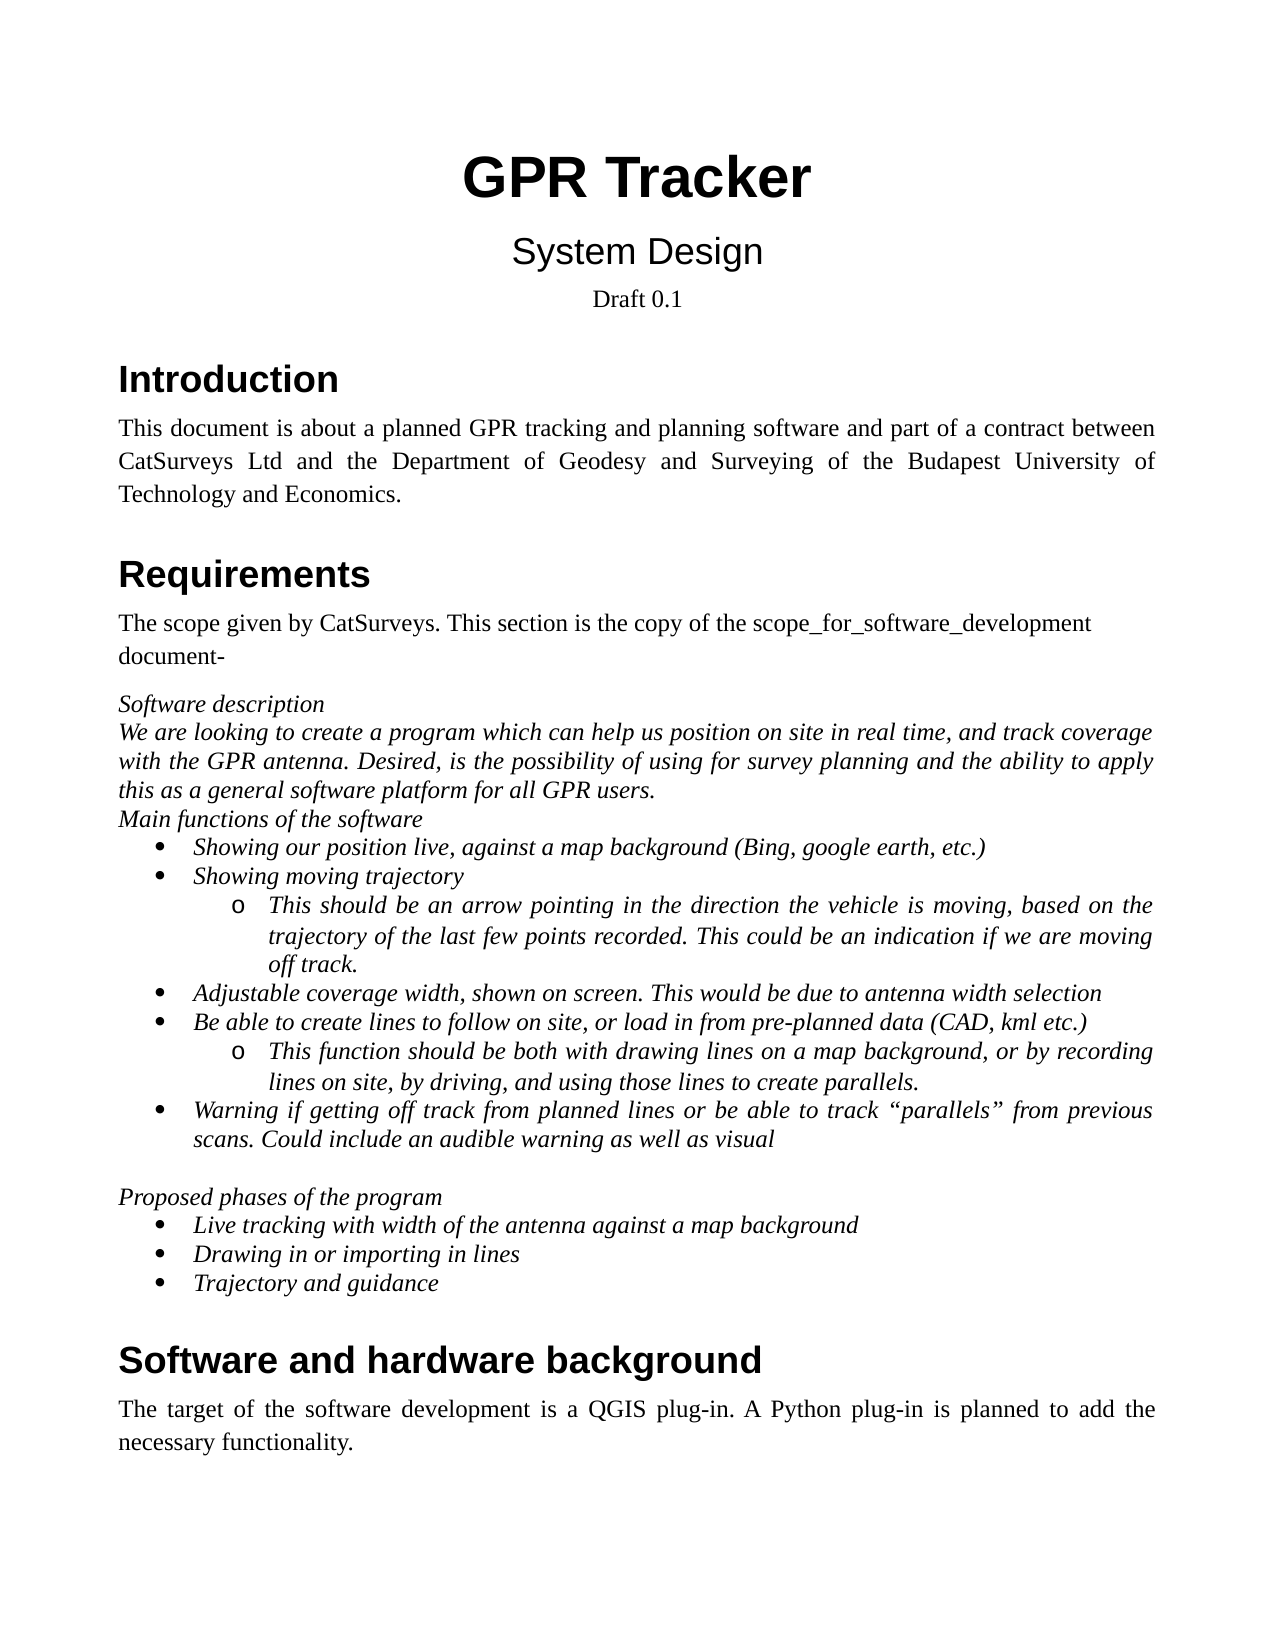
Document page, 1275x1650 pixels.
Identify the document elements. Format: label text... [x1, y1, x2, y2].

list Be able to create lines to follow on site, or load in from pre-planned data (CAD, kml etc.) [156, 1007, 1157, 1036]
list Proposed phases of the program [118, 1182, 1157, 1210]
subtitle Software and hardware background [118, 1338, 1157, 1382]
subtitle Requirements [118, 552, 1157, 596]
text The scope given by CatSurveys. This section is the copy of the scope_for_software_development document- [118, 608, 1157, 670]
text This document is about a planned GPR tracking and planning software and part of a contract between CatSurveys Ltd and the Department of Geodesy and Surveying of the Budapest University of Technology and Economics. [118, 413, 1157, 508]
list Trajectory and guidance [156, 1268, 1157, 1297]
text Draft 0.1 [118, 284, 1157, 313]
list Drawing in or importing in lines [156, 1239, 1157, 1268]
list This function should be both with drawing lines on a map background, or by recording lines on site, by driving, and using those lines to create parallels. [231, 1036, 1157, 1095]
list Showing moving trajectory [156, 861, 1157, 890]
list Warning if getting off track from planned lines or be able to track “parallels” from previous scans. Could include an audible warning as well as visual [156, 1095, 1157, 1153]
list Live tracking with width of the antenna against a map background [156, 1210, 1157, 1239]
text The target of the software development is a QGIS plug-in. A Python plug-in is planned to add the necessary functionality. [118, 1394, 1157, 1456]
title GPR Tracker [118, 143, 1157, 210]
text Software description [118, 689, 1157, 717]
subtitle System Design [118, 229, 1157, 272]
list Adjustable coverage width, shown on screen. This would be due to antenna width selection [156, 978, 1157, 1007]
subtitle Introduction [118, 357, 1157, 401]
list This should be an arrow pointing in the direction the vehicle is moving, based on the trajectory of the last few points recorded. This could be an indication if we are moving off track. [231, 890, 1157, 978]
text Main functions of the software [118, 804, 1157, 832]
list Showing our position live, against a map background (Bing, google earth, etc.) [156, 832, 1157, 861]
text We are looking to create a program which can help us position on site in real time, and track coverage with the GPR antenna. Desired, is the possibility of using for survey planning and the ability to apply this as a general software platform for all GPR users. [118, 717, 1157, 804]
